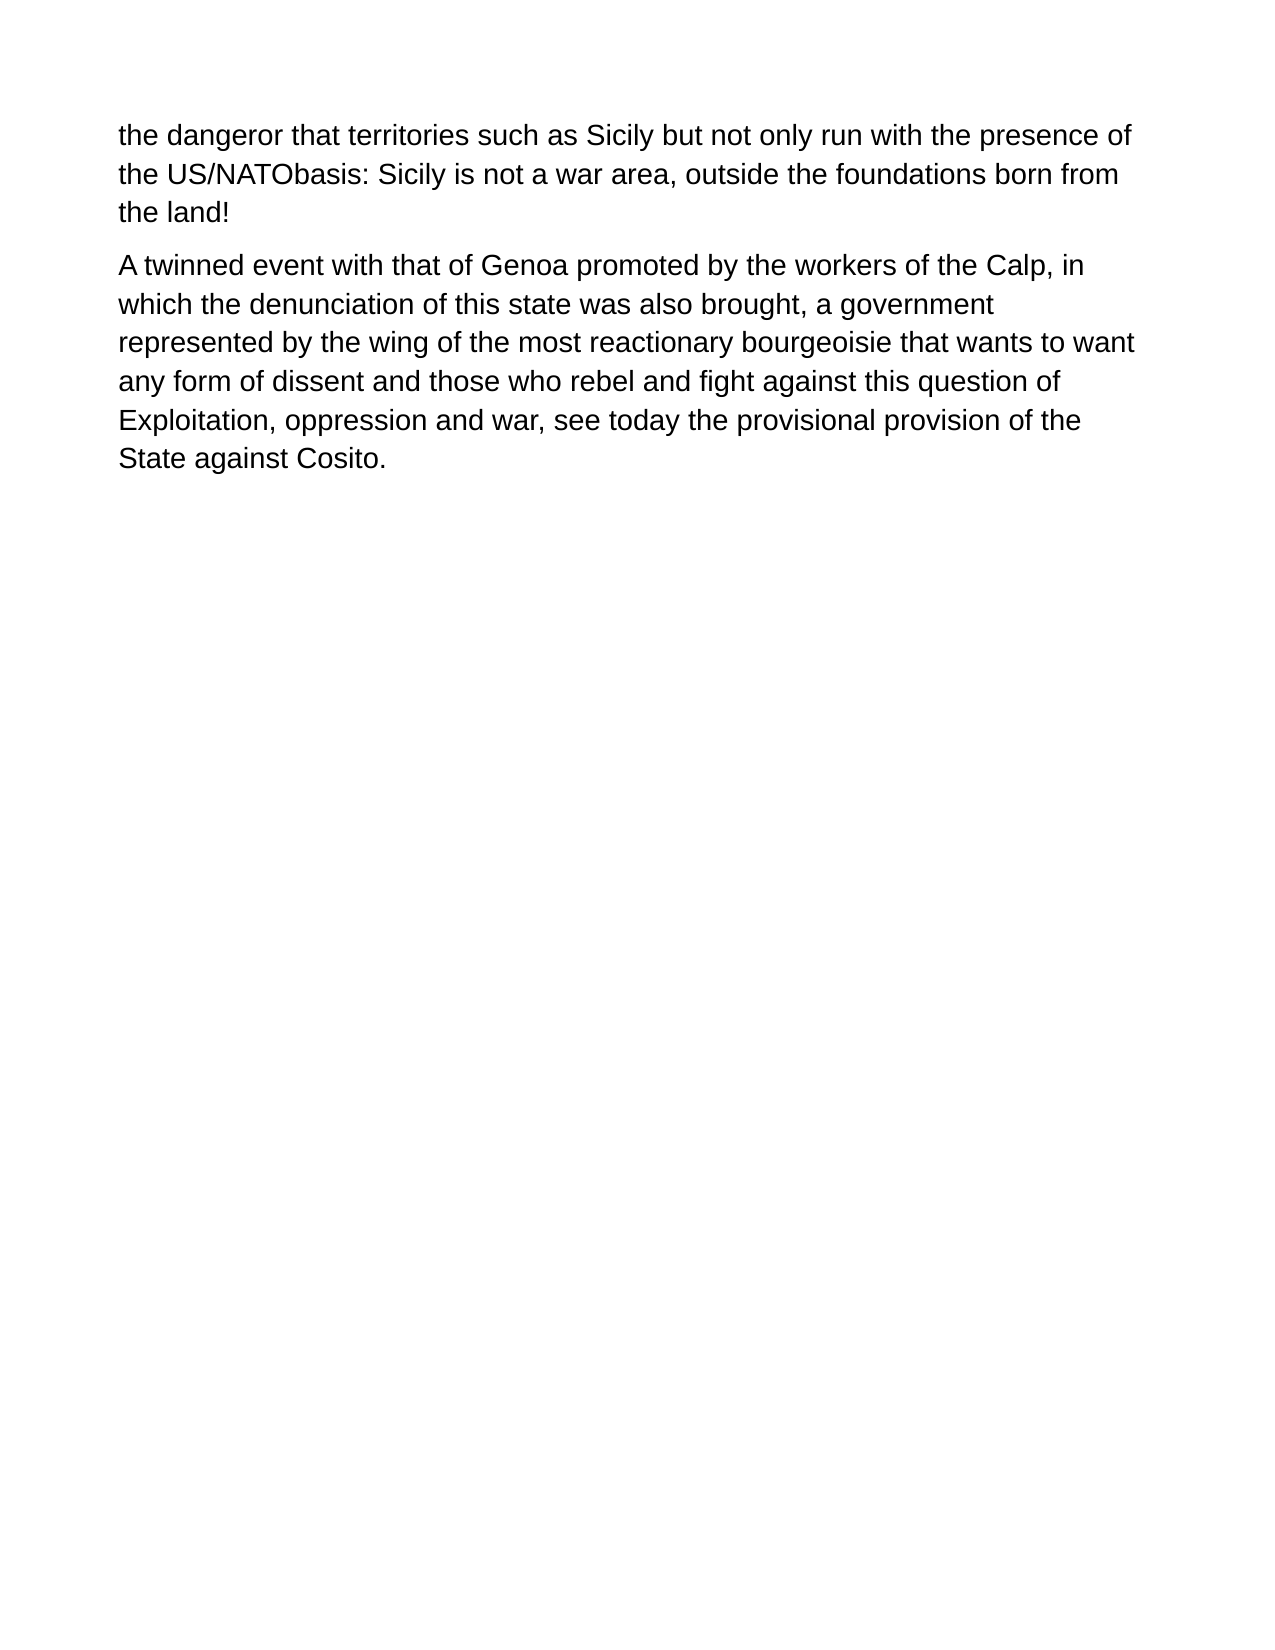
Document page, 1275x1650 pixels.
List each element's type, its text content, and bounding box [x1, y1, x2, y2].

text A twinned event with that of Genoa promoted by the workers of the Calp, in which the denunciation of this state was also brought, a government represented by the wing of the most reactionary bourgeoisie that wants to want any form of dissent and those who rebel and fight against this question of Exploitation, oppression and war, see today the provisional provision of the State against Cosito. [118, 248, 1157, 474]
text the dangeror that territories such as Sicily but not only run with the presence of the US/NATObasis: Sicily is not a war area, outside the foundations born from the land! [118, 118, 1157, 229]
